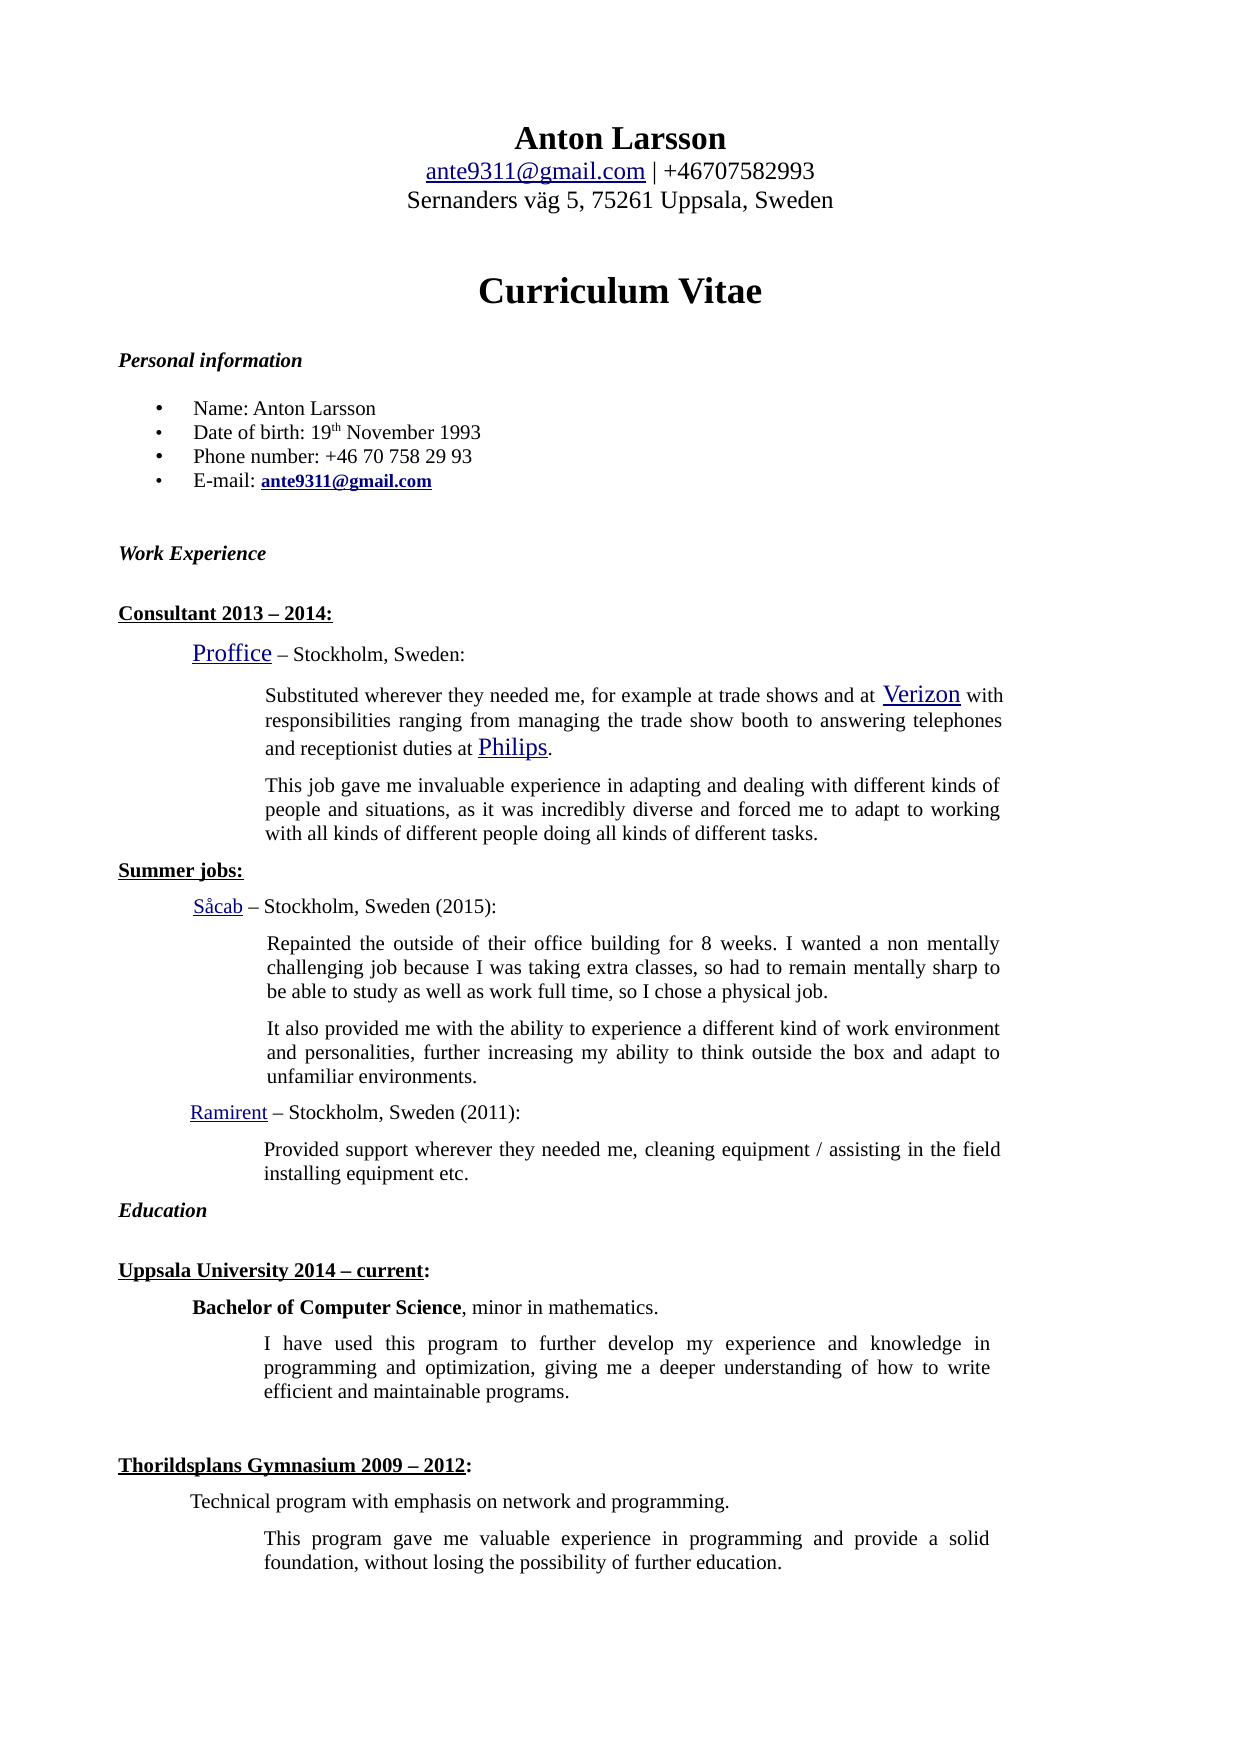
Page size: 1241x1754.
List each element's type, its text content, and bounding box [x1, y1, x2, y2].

text This program gave me valuable experience in programming and provide a solid foundation, without losing the possibility of further education. [263, 1526, 991, 1574]
subtitle Education [118, 1197, 1122, 1222]
subtitle Personal information [118, 348, 1122, 372]
text Uppsala University 2014 – current: [118, 1258, 1122, 1282]
text Technical program with emphasis on network and programming. [190, 1489, 1122, 1513]
text Thorildsplans Gymnasium 2009 – 2012: [118, 1452, 1122, 1477]
subtitle Date of birth: 19th November 1993 [156, 420, 1122, 444]
text Proffice – Stockholm, Sweden: [118, 638, 1122, 667]
subtitle Phone number: +46 70 758 29 93 [156, 444, 1122, 468]
text This job gave me invaluable experience in adapting and dealing with different kinds of people and situations, as it was incredibly diverse and forced me to adapt to working with all kinds of different people doing all kinds of different tasks. [265, 773, 1002, 845]
text I have used this program to further develop my experience and knowledge in programming and optimization, giving me a deeper understanding of how to write efficient and maintainable programs. [263, 1331, 991, 1403]
text Substituted wherever they needed me, for example at trade shows and at Verizon with responsibilities ranging from managing the trade show booth to answering telephones and receptionist duties at Philips. [265, 679, 1003, 761]
subtitle Work Experience [118, 541, 1122, 565]
text Summer jobs: [118, 858, 1002, 882]
subtitle Curriculum Vitae [118, 268, 1122, 312]
text It also provided me with the ability to experience a different kind of work environment and personalities, further increasing my ability to think outside the box and adapt to unfamiliar environments. [267, 1016, 1002, 1088]
subtitle E-mail: ante9311@gmail.com [156, 468, 1122, 492]
text Såcab – Stockholm, Sweden (2015): [193, 894, 1002, 918]
subtitle Name: Anton Larsson [156, 396, 1122, 420]
text Consultant 2013 – 2014: [118, 601, 1122, 625]
text Bachelor of Computer Science, minor in mathematics. [118, 1295, 1122, 1319]
text Ramirent – Stockholm, Sweden (2011): [190, 1100, 1002, 1124]
text Provided support wherever they needed me, cleaning equipment / assisting in the field installing equipment etc. [263, 1137, 1002, 1185]
text Repainted the outside of their office building for 8 weeks. I wanted a non mentally challenging job because I was taking extra classes, so had to remain mentally sharp to be able to study as well as work full time, so I chose a physical job. [267, 931, 1002, 1003]
